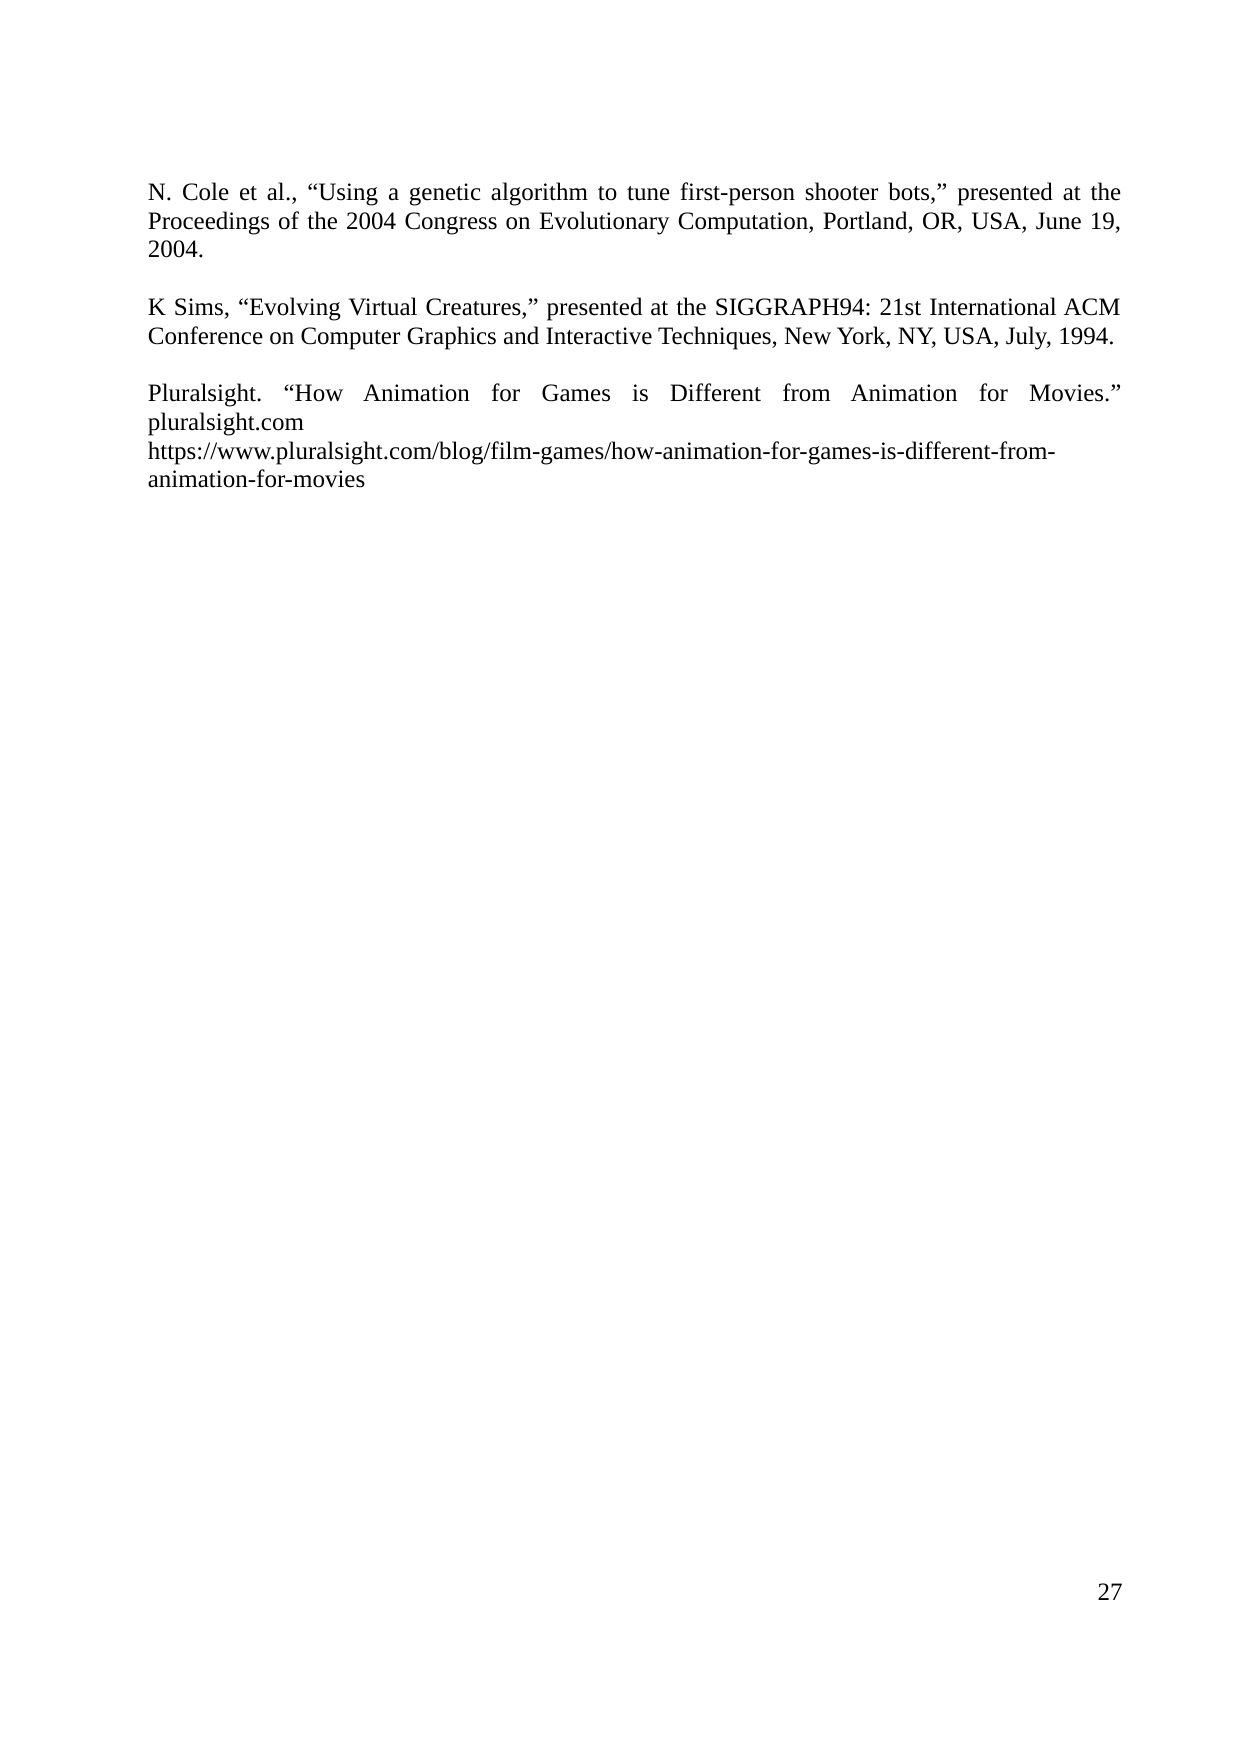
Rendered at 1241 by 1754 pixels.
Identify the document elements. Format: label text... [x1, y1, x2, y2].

text https://www.pluralsight.com/blog/film-games/how-animation-for-games-is-different-from-animation-for-movies [148, 436, 1122, 493]
text Pluralsight. “How Animation for Games is Different from Animation for Movies.” pluralsight.com [148, 378, 1122, 436]
text N. Cole et al., “Using a genetic algorithm to tune first-person shooter bots,” presented at the Proceedings of the 2004 Congress on Evolutionary Computation, Portland, OR, USA, June 19, 2004. [148, 177, 1122, 263]
text K Sims, “Evolving Virtual Creatures,” presented at the SIGGRAPH94: 21st International ACM Conference on Computer Graphics and Interactive Techniques, New York, NY, USA, July, 1994. [148, 292, 1122, 349]
